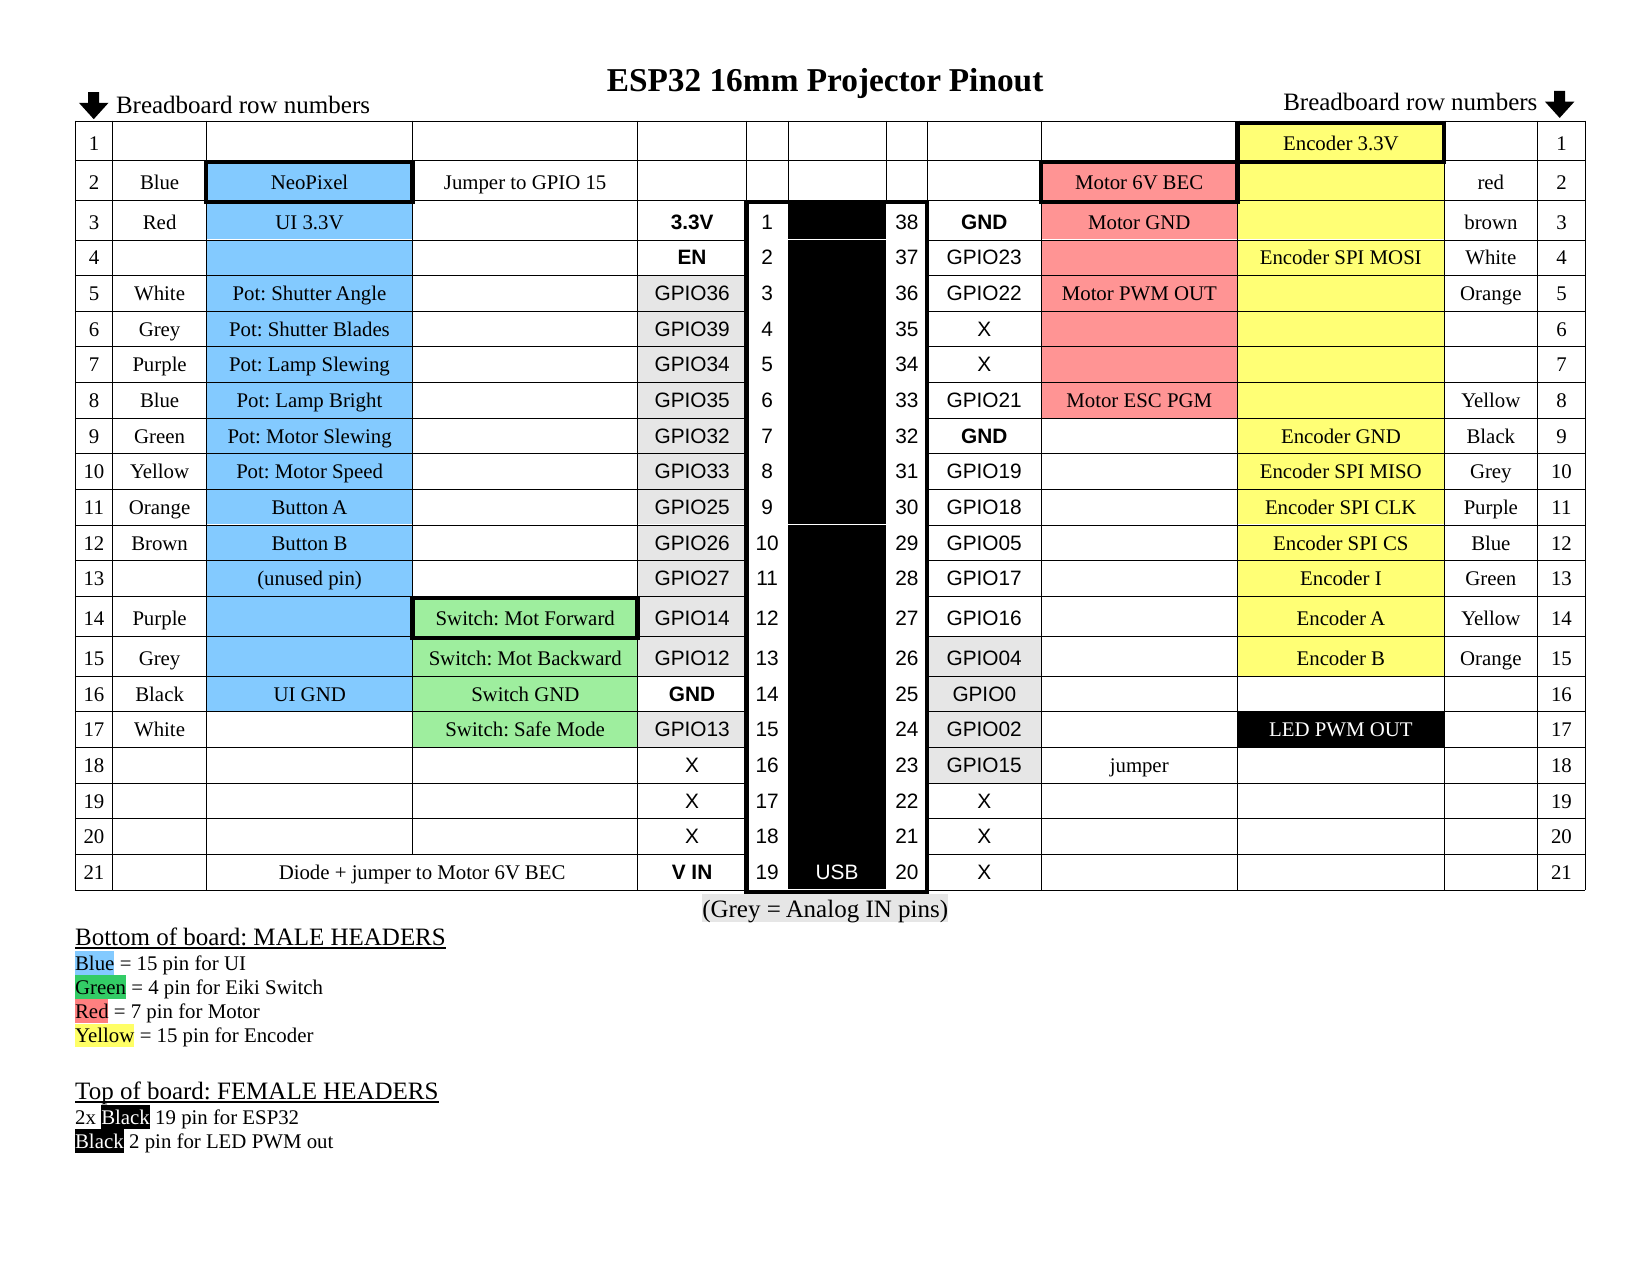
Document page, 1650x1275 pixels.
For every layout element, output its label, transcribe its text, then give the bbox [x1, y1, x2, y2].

table_cell X [929, 312, 1041, 346]
table_cell GPIO21 [929, 383, 1041, 418]
table_cell [1445, 677, 1537, 711]
table_cell [788, 240, 886, 275]
table_cell 5 [749, 346, 788, 382]
table_cell Motor GND [1042, 204, 1237, 239]
table_cell Switch: Mot Forward [415, 600, 635, 636]
table_cell [113, 855, 206, 889]
table_cell 18 [1538, 748, 1585, 783]
table_cell [207, 819, 412, 854]
table_cell 20 [1538, 819, 1585, 854]
table_cell 6 [1538, 312, 1585, 346]
table_cell [413, 454, 637, 489]
table_cell 9 [1538, 419, 1585, 453]
table_cell [207, 712, 412, 747]
table_cell GPIO25 [638, 490, 744, 524]
table_cell [789, 161, 886, 200]
table_cell 36 [886, 275, 925, 311]
table_cell Button B [207, 526, 412, 560]
table_cell 6 [749, 382, 788, 418]
table_cell Encoder B [1238, 637, 1444, 676]
table_cell 21 [76, 855, 112, 889]
table_cell Red [113, 201, 206, 239]
table_cell Switch: Mot Backward [413, 640, 637, 676]
text 2x Black 19 pin for ESP32 [75, 1105, 1575, 1129]
table_cell 15 [76, 637, 112, 676]
table_cell [1238, 784, 1444, 818]
table_cell 37 [886, 240, 925, 275]
table_cell 4 [749, 311, 788, 346]
table_cell GND [929, 201, 1041, 239]
table_cell GND [638, 677, 744, 711]
table_cell 17 [749, 783, 788, 818]
table_cell GPIO33 [638, 454, 744, 489]
table_cell Button A [207, 490, 412, 524]
table_cell Motor ESC PGM [1042, 383, 1237, 418]
table_cell jumper [1042, 748, 1237, 783]
table_cell 22 [886, 783, 925, 818]
table_cell LED PWM OUT [1238, 712, 1444, 747]
table_cell [1042, 819, 1237, 854]
table_cell Pot: Shutter Blades [207, 312, 412, 346]
table_cell [1238, 276, 1444, 311]
table_cell [1445, 748, 1537, 783]
table_cell 14 [749, 676, 788, 711]
table_cell [413, 561, 637, 596]
table_cell [788, 783, 886, 818]
table_cell Yellow [1445, 597, 1537, 636]
table_cell Black [113, 677, 206, 711]
table_cell GPIO18 [929, 490, 1041, 524]
table_header [1042, 122, 1235, 160]
table_cell 17 [76, 712, 112, 747]
table_cell Jumper to GPIO 15 [415, 161, 637, 200]
table_cell GPIO34 [638, 347, 744, 382]
table_cell brown [1445, 201, 1537, 239]
table_cell 2 [749, 240, 788, 275]
table_cell Motor 6V BEC [1043, 164, 1235, 200]
table_cell 19 [749, 854, 788, 889]
table_cell GPIO05 [929, 526, 1041, 560]
table_cell [113, 241, 206, 275]
table_cell 29 [886, 525, 925, 560]
table_cell White [113, 276, 206, 311]
table_cell Diode + jumper to Motor 6V BEC [207, 855, 637, 889]
table_cell 34 [886, 346, 925, 382]
table_cell [1042, 526, 1237, 560]
table_cell 7 [749, 418, 788, 453]
table_header 1 [1538, 122, 1585, 160]
table_cell Purple [113, 597, 206, 636]
table_cell 4 [76, 241, 112, 275]
table_cell red [1445, 161, 1537, 200]
table_cell 3 [749, 275, 788, 311]
table_cell 10 [76, 454, 112, 489]
table_cell [1042, 490, 1237, 524]
table_cell 38 [886, 204, 925, 239]
table_cell [638, 161, 746, 200]
text ESP32 16mm Projector Pinout [75, 60, 1575, 98]
table_cell 9 [76, 419, 112, 453]
table_cell [788, 275, 886, 311]
text Black 2 pin for LED PWM out [75, 1129, 1575, 1153]
table_cell X [638, 784, 744, 818]
table_cell [413, 201, 637, 239]
table_cell GPIO19 [929, 454, 1041, 489]
table_cell 18 [76, 748, 112, 783]
table_cell 16 [1538, 677, 1585, 711]
table_header [207, 122, 412, 160]
table_cell Blue [113, 161, 204, 200]
table_cell GPIO04 [929, 637, 1041, 676]
table_cell Encoder A [1238, 597, 1444, 636]
table_cell [413, 383, 637, 418]
table_cell 13 [749, 636, 788, 676]
table_cell GPIO12 [638, 637, 744, 676]
table_cell 8 [749, 453, 788, 489]
table_cell GND [929, 419, 1041, 453]
table_cell 21 [1538, 855, 1585, 889]
table_cell Brown [113, 526, 206, 560]
table_cell [788, 489, 886, 524]
table_cell USB [788, 854, 886, 889]
table_cell [1445, 347, 1537, 382]
table_cell 28 [886, 560, 925, 596]
table_cell X [638, 819, 744, 854]
table_cell GPIO39 [638, 312, 744, 346]
table_cell 31 [886, 453, 925, 489]
table_cell [1238, 748, 1444, 783]
table_cell 14 [1538, 597, 1585, 636]
table_cell [1445, 819, 1537, 854]
table_cell 18 [749, 818, 788, 854]
table_header 1 [76, 122, 112, 160]
table_cell [1445, 784, 1537, 818]
table_cell Grey [113, 312, 206, 346]
table_cell Encoder SPI CLK [1238, 490, 1444, 524]
table_cell Switch: Safe Mode [413, 712, 637, 747]
table_cell 13 [76, 561, 112, 596]
table_cell GPIO02 [929, 712, 1041, 747]
text Red = 7 pin for Motor [75, 999, 1575, 1023]
table_cell Purple [113, 347, 206, 382]
table_cell 1 [749, 204, 788, 239]
table_cell 4 [1538, 241, 1585, 275]
table_cell [1238, 347, 1444, 382]
table_cell [788, 711, 886, 747]
table_cell [788, 346, 886, 382]
table_cell [113, 748, 206, 783]
table_cell [207, 241, 412, 275]
table_cell 11 [749, 560, 788, 596]
table_cell [1445, 312, 1537, 346]
table_cell GPIO22 [929, 276, 1041, 311]
text Bottom of board: MALE HEADERS [75, 922, 1575, 951]
table_cell Orange [1445, 637, 1537, 676]
table_cell 27 [886, 596, 925, 636]
table_cell [788, 560, 886, 596]
table_cell GPIO0 [929, 677, 1041, 711]
table_cell 17 [1538, 712, 1585, 747]
table_cell [113, 819, 206, 854]
table_cell Orange [1445, 276, 1537, 311]
table_header Encoder 3.3V [1240, 125, 1442, 160]
table_cell [1042, 241, 1237, 275]
text Green = 4 pin for Eiki Switch [75, 975, 1575, 999]
table_cell Encoder SPI MISO [1238, 454, 1444, 489]
table_cell Pot: Lamp Bright [207, 383, 412, 418]
table_cell GPIO15 [929, 748, 1041, 783]
table_cell [207, 637, 412, 676]
table_cell Pot: Motor Slewing [207, 419, 412, 453]
table_cell [1238, 677, 1444, 711]
table_cell 24 [886, 711, 925, 747]
table_cell [207, 748, 412, 783]
table_cell [788, 311, 886, 346]
table_header [638, 122, 746, 160]
table_header [789, 122, 886, 160]
table_cell [1042, 712, 1237, 747]
text Blue = 15 pin for UI [75, 951, 1575, 975]
table_cell [788, 418, 886, 453]
table_cell [413, 347, 637, 382]
table_cell X [929, 855, 1041, 889]
table_cell [1042, 419, 1237, 453]
table_cell [413, 490, 637, 524]
table_cell Pot: Lamp Slewing [207, 347, 412, 382]
table_cell [1238, 312, 1444, 346]
table_cell 13 [1538, 561, 1585, 596]
table_cell V IN [638, 855, 744, 889]
table_cell 19 [76, 784, 112, 818]
table_cell Yellow [1445, 383, 1537, 418]
table_cell [1238, 819, 1444, 854]
table_cell 33 [886, 382, 925, 418]
table_cell [1238, 855, 1444, 889]
table_cell 16 [76, 677, 112, 711]
table_cell [788, 818, 886, 854]
text (Grey = Analog IN pins) [75, 894, 1575, 922]
table_cell [413, 748, 637, 783]
table_cell 14 [76, 597, 112, 636]
table_cell 15 [749, 711, 788, 747]
table_cell Encoder SPI CS [1238, 526, 1444, 560]
table_cell 3 [1538, 201, 1585, 239]
table_cell 10 [749, 525, 788, 560]
table_cell 11 [1538, 490, 1585, 524]
table_cell [1042, 561, 1237, 596]
table_cell [747, 161, 788, 200]
table_cell [1238, 383, 1444, 418]
table_cell 20 [76, 819, 112, 854]
table_cell Blue [1445, 526, 1537, 560]
table_cell [1445, 712, 1537, 747]
table_cell [1042, 677, 1237, 711]
table_cell GPIO16 [929, 597, 1041, 636]
table_header [113, 122, 206, 160]
table_cell 12 [76, 526, 112, 560]
table_cell Switch GND [413, 677, 637, 711]
table_cell [1042, 637, 1237, 676]
table_cell GPIO27 [638, 561, 744, 596]
table_cell 7 [1538, 347, 1585, 382]
table_cell Green [113, 419, 206, 453]
table_cell [113, 561, 206, 596]
table_cell Orange [113, 490, 206, 524]
table_cell GPIO14 [640, 597, 744, 636]
table_cell X [638, 748, 744, 783]
table_cell 15 [1538, 637, 1585, 676]
table_cell [1042, 784, 1237, 818]
table_cell [788, 596, 886, 636]
table_cell Encoder GND [1238, 419, 1444, 453]
table_cell 11 [76, 490, 112, 524]
table_cell GPIO36 [638, 276, 744, 311]
table_cell 8 [76, 383, 112, 418]
table_cell [1238, 201, 1444, 239]
table_cell [413, 526, 637, 560]
table_cell [887, 161, 927, 200]
table_cell 30 [886, 489, 925, 524]
table_cell [1042, 454, 1237, 489]
table_cell 25 [886, 676, 925, 711]
table_cell [788, 453, 886, 489]
table_cell [928, 161, 1039, 200]
table_cell [113, 784, 206, 818]
table_cell UI 3.3V [207, 204, 412, 239]
table_header [928, 122, 1041, 160]
table_cell X [929, 784, 1041, 818]
table_cell Black [1445, 419, 1537, 453]
table_cell [413, 312, 637, 346]
table_header [887, 122, 927, 160]
table_cell GPIO35 [638, 383, 744, 418]
table_cell NeoPixel [208, 164, 410, 200]
table_cell [1240, 164, 1444, 200]
table_cell [413, 276, 637, 311]
table_cell 26 [886, 636, 925, 676]
table_cell GPIO13 [638, 712, 744, 747]
table_cell GPIO32 [638, 419, 744, 453]
table_cell 20 [886, 854, 925, 889]
table_cell [413, 241, 637, 275]
table_cell X [929, 347, 1041, 382]
table_cell 2 [1538, 161, 1585, 200]
table_cell 3.3V [638, 201, 744, 239]
table_header [747, 122, 788, 160]
table_cell 2 [76, 161, 112, 200]
table_cell [207, 597, 410, 636]
table_header [413, 122, 637, 160]
table_cell 32 [886, 418, 925, 453]
table_cell [1445, 855, 1537, 889]
table_cell 16 [749, 747, 788, 783]
table_cell [788, 676, 886, 711]
table_cell 12 [1538, 526, 1585, 560]
table_cell [413, 784, 637, 818]
table_cell UI GND [207, 677, 412, 711]
table_cell Yellow [113, 454, 206, 489]
table_cell Purple [1445, 490, 1537, 524]
table_cell 19 [1538, 784, 1585, 818]
table_cell Pot: Motor Speed [207, 454, 412, 489]
table_cell 9 [749, 489, 788, 524]
table_cell (unused pin) [207, 561, 412, 596]
table_cell Encoder SPI MOSI [1238, 241, 1444, 275]
table_cell [788, 636, 886, 676]
table_cell Grey [1445, 454, 1537, 489]
table_cell Blue [113, 383, 206, 418]
table_cell 3 [76, 201, 112, 239]
table_cell GPIO26 [638, 526, 744, 560]
table_cell [788, 747, 886, 783]
table_header [1446, 122, 1537, 160]
table_cell EN [638, 241, 744, 275]
table_cell 23 [886, 747, 925, 783]
table_cell 21 [886, 818, 925, 854]
table_cell 7 [76, 347, 112, 382]
table_cell 35 [886, 311, 925, 346]
table_cell 6 [76, 312, 112, 346]
table_cell Grey [113, 637, 206, 676]
table_cell Green [1445, 561, 1537, 596]
table_cell [1042, 312, 1237, 346]
table_cell [788, 204, 886, 239]
table_cell [1042, 597, 1237, 636]
table_cell [788, 525, 886, 560]
table_cell [788, 382, 886, 418]
table_cell GPIO17 [929, 561, 1041, 596]
table_cell [1042, 347, 1237, 382]
table_cell [1042, 855, 1237, 889]
table_cell 12 [749, 596, 788, 636]
table_cell Pot: Shutter Angle [207, 276, 412, 311]
table_cell Motor PWM OUT [1042, 276, 1237, 311]
table_cell GPIO23 [929, 241, 1041, 275]
table_cell 8 [1538, 383, 1585, 418]
table_cell 5 [1538, 276, 1585, 311]
table_cell 5 [76, 276, 112, 311]
table_cell [413, 819, 637, 854]
text Yellow = 15 pin for Encoder [75, 1023, 1575, 1047]
table_cell White [1445, 241, 1537, 275]
table_cell 10 [1538, 454, 1585, 489]
table_cell White [113, 712, 206, 747]
table_cell [413, 419, 637, 453]
table_cell Encoder I [1238, 561, 1444, 596]
table_cell X [929, 819, 1041, 854]
table_cell [207, 784, 412, 818]
text Top of board: FEMALE HEADERS [75, 1076, 1575, 1105]
